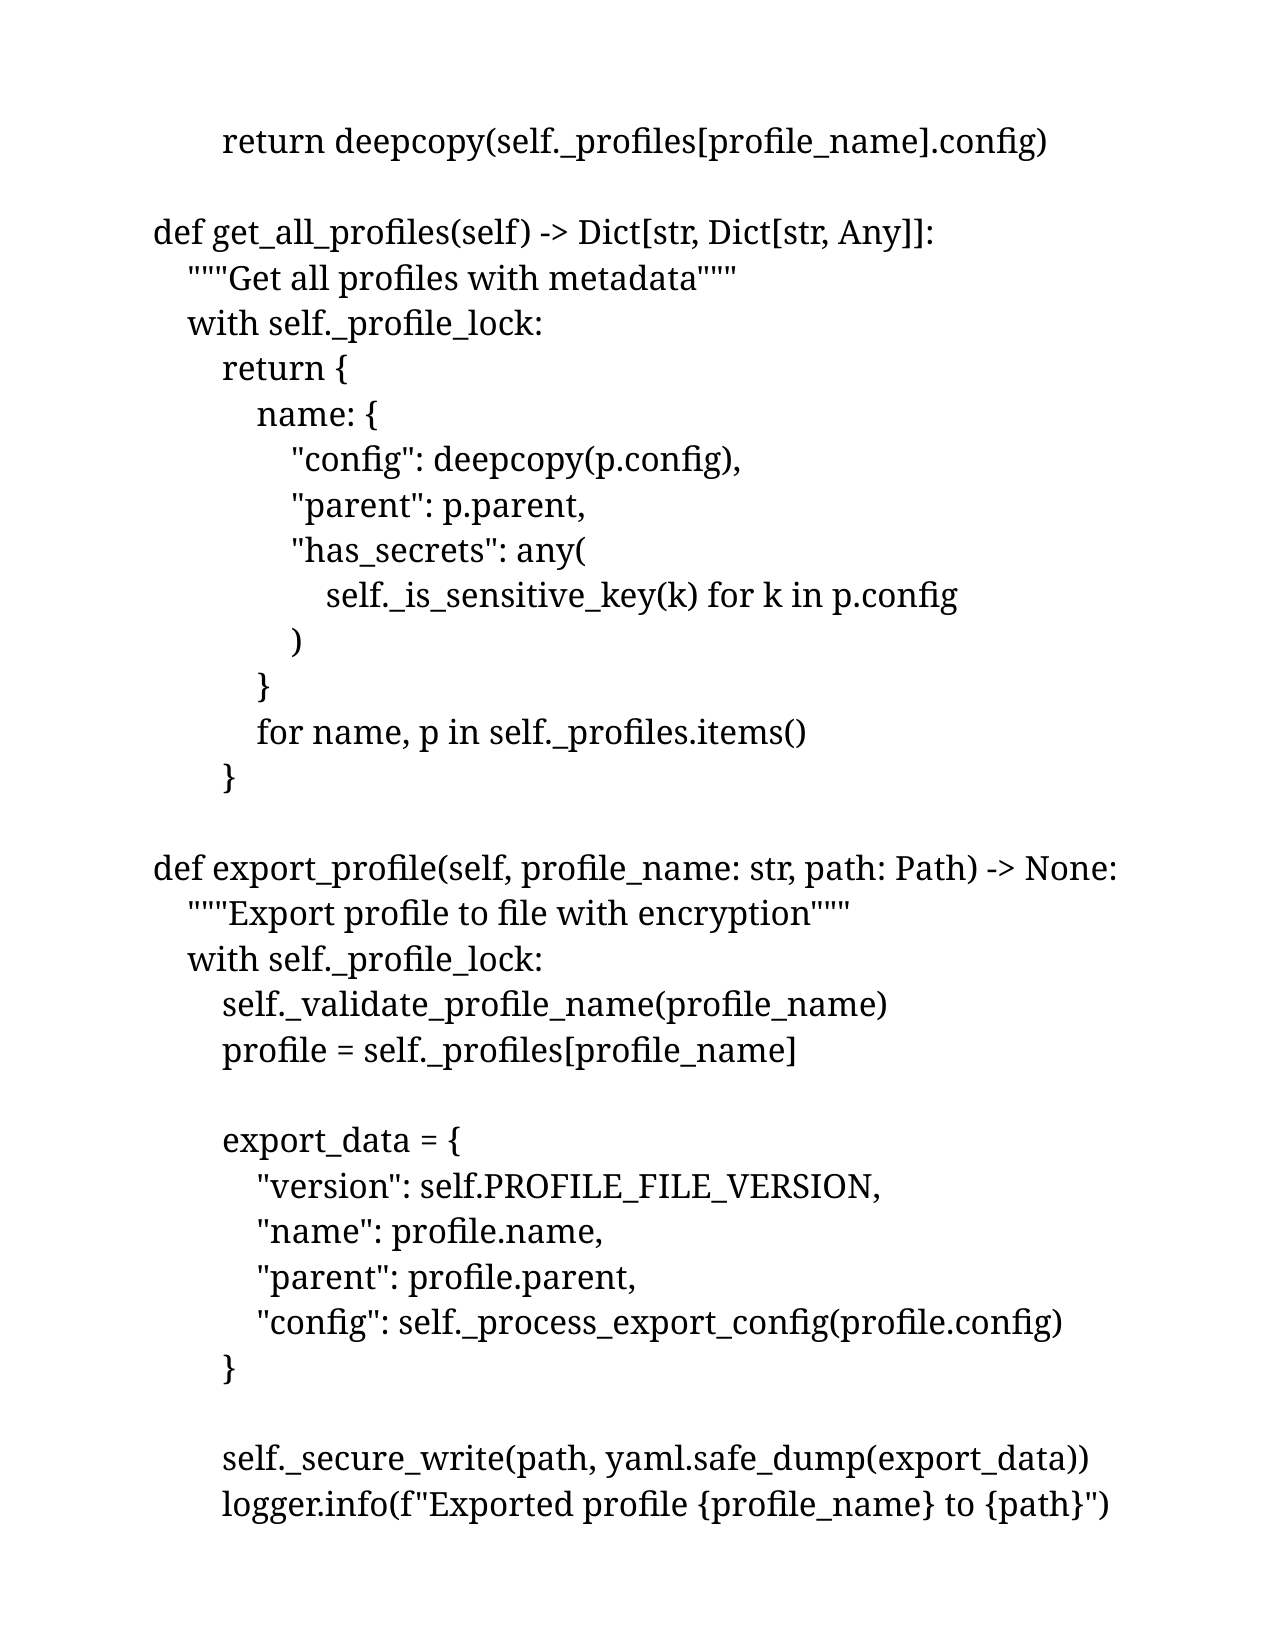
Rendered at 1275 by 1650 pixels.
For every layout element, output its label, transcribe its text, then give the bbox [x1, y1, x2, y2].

text } [118, 1344, 1157, 1390]
text "config": self._process_export_config(profile.config) [118, 1299, 1157, 1344]
text with self._profile_lock: [118, 936, 1157, 981]
text for name, p in self._profiles.items() [118, 708, 1157, 754]
text } [118, 754, 1157, 799]
text return { [118, 345, 1157, 391]
text ) [118, 618, 1157, 663]
text "version": self.PROFILE_FILE_VERSION, [118, 1163, 1157, 1208]
text self._secure_write(path, yaml.safe_dump(export_data)) [118, 1435, 1157, 1481]
text export_data = { [118, 1117, 1157, 1163]
text } [118, 663, 1157, 708]
text def get_all_profiles(self) -> Dict[str, Dict[str, Any]]: [118, 209, 1157, 254]
text with self._profile_lock: [118, 300, 1157, 345]
text profile = self._profiles[profile_name] [118, 1026, 1157, 1072]
text """Get all profiles with metadata""" [118, 254, 1157, 300]
text name: { [118, 391, 1157, 436]
text logger.info(f"Exported profile {profile_name} to {path}") [118, 1481, 1157, 1526]
text def export_profile(self, profile_name: str, path: Path) -> None: [118, 845, 1157, 890]
text self._is_sensitive_key(k) for k in p.config [118, 572, 1157, 618]
text "name": profile.name, [118, 1208, 1157, 1253]
text self._validate_profile_name(profile_name) [118, 981, 1157, 1026]
text """Export profile to file with encryption""" [118, 890, 1157, 936]
text "has_secrets": any( [118, 527, 1157, 572]
text "parent": p.parent, [118, 481, 1157, 527]
text return deepcopy(self._profiles[profile_name].config) [118, 118, 1157, 163]
text "config": deepcopy(p.config), [118, 436, 1157, 481]
text "parent": profile.parent, [118, 1253, 1157, 1299]
